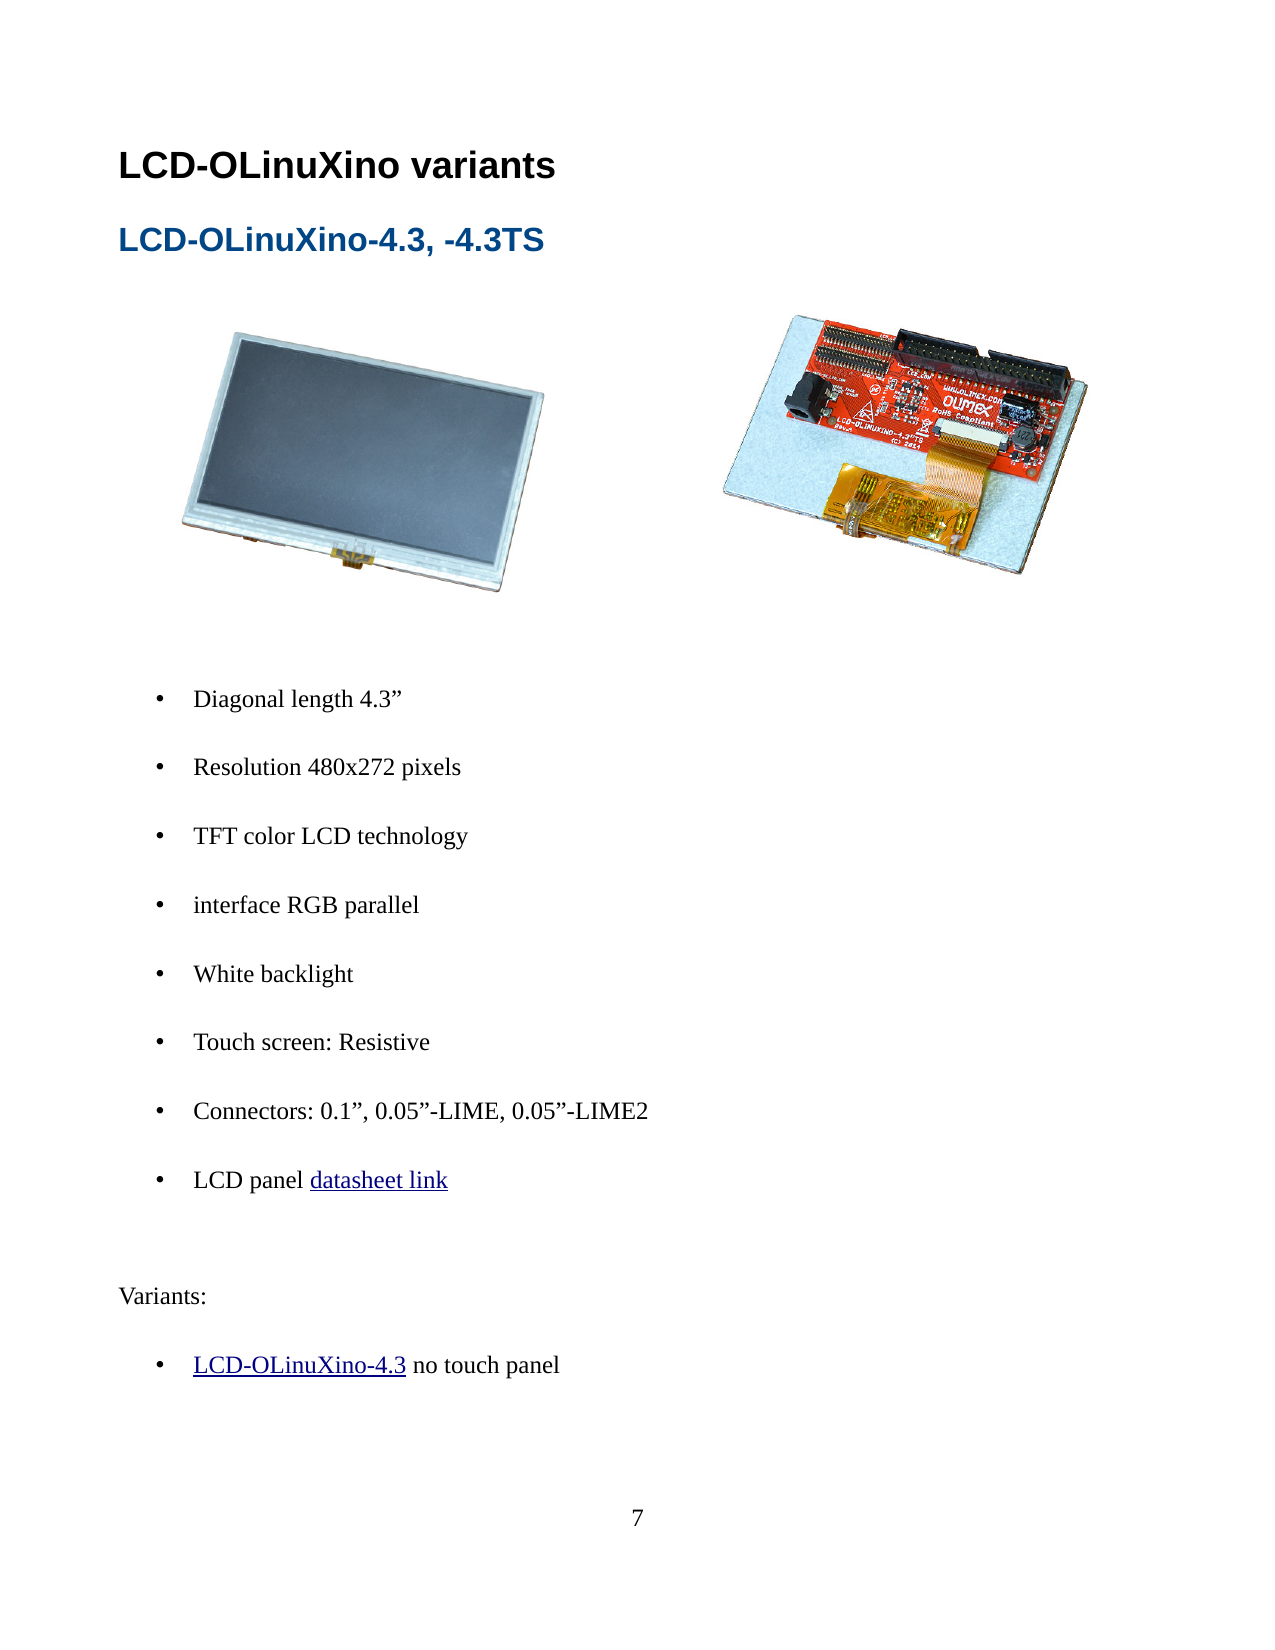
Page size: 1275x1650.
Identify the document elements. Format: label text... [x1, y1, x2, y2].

list interface RGB parallel [156, 858, 1157, 927]
list Connectors: 0.1”, 0.05”-LIME, 0.05”-LIME2 [156, 1064, 1157, 1133]
list White backlight [156, 927, 1157, 996]
picture [161, 321, 565, 606]
list Touch screen: Resistive [156, 996, 1157, 1064]
list Resolution 480x272 pixels [156, 721, 1157, 789]
list LCD panel datasheet link [156, 1133, 1157, 1202]
subtitle LCD-OLinuXino-4.3, -4.3TS [118, 220, 1157, 259]
list LCD-OLinuXino-4.3 no touch panel [156, 1318, 1157, 1387]
list TFT color LCD technology [156, 789, 1157, 858]
list Diagonal length 4.3” [156, 652, 1157, 721]
picture [697, 300, 1105, 606]
subtitle LCD-OLinuXino variants [118, 143, 1157, 187]
text Variants: [118, 1250, 1157, 1318]
